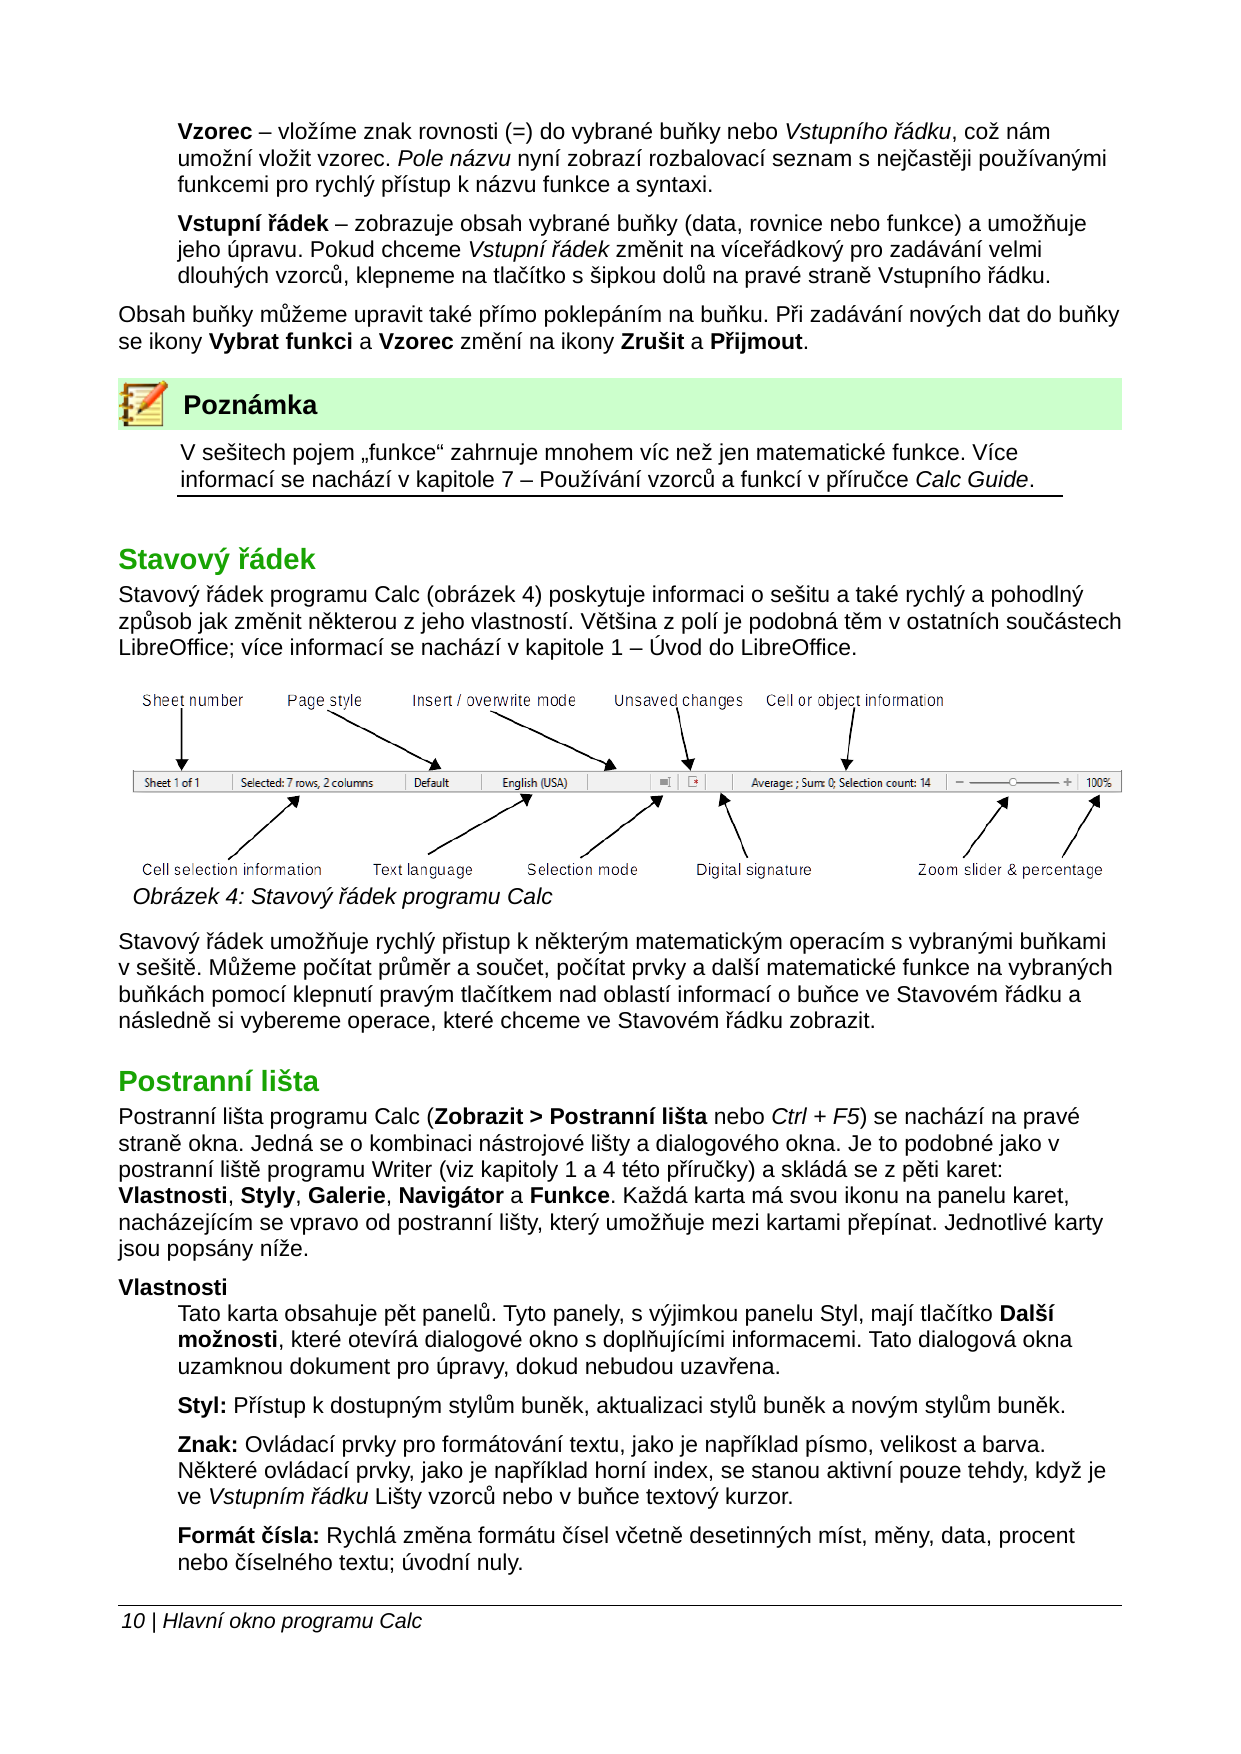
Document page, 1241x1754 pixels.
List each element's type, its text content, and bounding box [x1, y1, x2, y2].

picture [132, 684, 1123, 883]
text Tato karta obsahuje pět panelů. Tyto panely, s výjimkou panelu Styl, mají tlačítko Další možnosti, které otevírá dialogové okno s doplňujícími informacemi. Tato dialogová okna uzamknou dokument pro úpravy, dokud nebudou uzavřena. [177, 1300, 1122, 1379]
text Vzorec – vložíme znak rovnosti (=) do vybrané buňky nebo Vstupního řádku, což nám umožní vložit vzorec. Pole názvu nyní zobrazí rozbalovací seznam s nejčastěji používanými funkcemi pro rychlý přístup k názvu funkce a syntaxi. [177, 118, 1122, 197]
text Vstupní řádek – zobrazuje obsah vybrané buňky (data, rovnice nebo funkce) a umožňuje jeho úpravu. Pokud chceme Vstupní řádek změnit na víceřádkový pro zadávání velmi dlouhých vzorců, klepneme na tlačítko s šipkou dolů na pravé straně Vstupního řádku. [177, 210, 1122, 289]
text Obsah buňky můžeme upravit také přímo poklepáním na buňku. Při zadávání nových dat do buňky se ikony Vybrat funkci a Vzorec změní na ikony Zrušit a Přijmout. [118, 301, 1122, 354]
text Vlastnosti [118, 1274, 1122, 1300]
text Postranní lišta programu Calc (Zobrazit > Postranní lišta nebo Ctrl + F5) se nachází na pravé straně okna. Jedná se o kombinaci nástrojové lišty a dialogového okna. Je to podobné jako v postranní liště programu Writer (viz kapitoly 1 a 4 této příručky) a skládá se z pěti karet: Vlastnosti, Styly, Galerie, Navigátor a Funkce. Každá karta má svou ikonu na panelu karet, nacházejícím se vpravo od postranní lišty, který umožňuje mezi kartami přepínat. Jednotlivé karty jsou popsány níže. [118, 1103, 1122, 1261]
text V sešitech pojem „funkce“ zahrnuje mnohem víc než jen matematické funkce. Více informací se nachází v kapitole 7 – Používání vzorců a funkcí v příručce Calc Guide. [177, 436, 1063, 495]
subtitle Postranní lišta [118, 1064, 1122, 1097]
text Styl: Přístup k dostupným stylům buněk, aktualizaci stylů buněk a novým stylům buněk. [177, 1392, 1122, 1418]
text Obrázek 4: Stavový řádek programu Calc [132, 883, 1122, 909]
picture [119, 379, 170, 430]
subtitle Stavový řádek [118, 542, 1122, 575]
text Stavový řádek programu Calc (obrázek 4) poskytuje informaci o sešitu a také rychlý a pohodlný způsob jak změnit některou z jeho vlastností. Většina z polí je podobná těm v ostatních součástech LibreOffice; více informací se nachází v kapitole 1 – Úvod do LibreOffice. [118, 581, 1122, 660]
text Formát čísla: Rychlá změna formátu čísel včetně desetinných míst, měny, data, procent nebo číselného textu; úvodní nuly. [177, 1522, 1122, 1575]
text Stavový řádek umožňuje rychlý přistup k některým matematickým operacím s vybranými buňkami v sešitě. Můžeme počítat průměr a součet, počítat prvky a další matematické funkce na vybraných buňkách pomocí klepnutí pravým tlačítkem nad oblastí informací o buňce ve Stavovém řádku a následně si vybereme operace, které chceme ve Stavovém řádku zobrazit. [118, 928, 1122, 1033]
subtitle Poznámka [118, 378, 1122, 430]
text Znak: Ovládací prvky pro formátování textu, jako je například písmo, velikost a barva. Některé ovládací prvky, jako je například horní index, se stanou aktivní pouze tehdy, když je ve Vstupním řádku Lišty vzorců nebo v buňce textový kurzor. [177, 1431, 1122, 1509]
